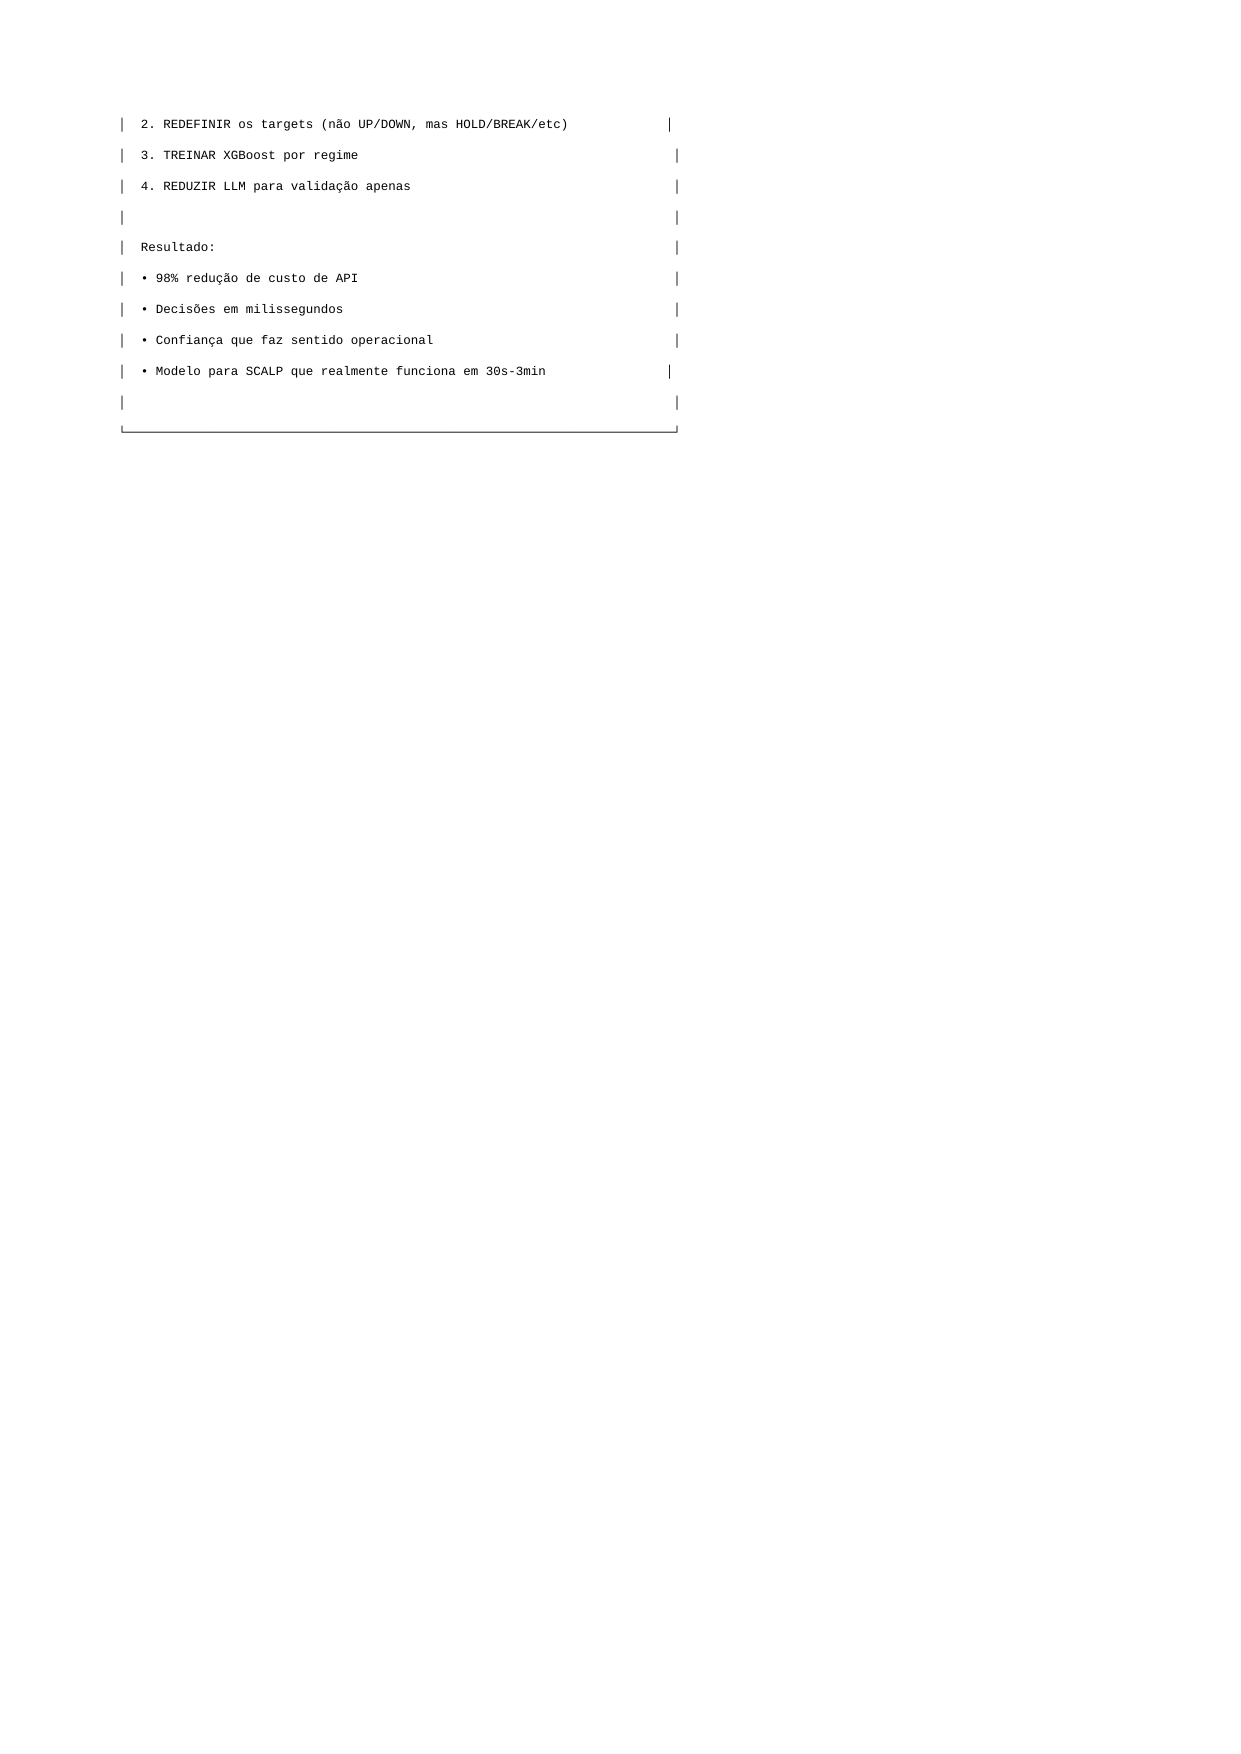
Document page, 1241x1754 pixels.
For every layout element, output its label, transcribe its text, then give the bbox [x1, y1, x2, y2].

text │ 2. REDEFINIR os targets (não UP/DOWN, mas HOLD/BREAK/etc) │ [122, 118, 668, 132]
text │ │ [677, 211, 1122, 225]
text │ 3. TREINAR XGBoost por regime │ [677, 149, 1122, 163]
text │ • Decisões em milissegundos │ [677, 303, 1122, 317]
text │ │ [122, 396, 676, 410]
text │ • Modelo para SCALP que realmente funciona em 30s-3min │ [122, 365, 668, 379]
text │ • Confiança que faz sentido operacional │ [677, 334, 1122, 348]
text │ • Modelo para SCALP que realmente funciona em 30s-3min │ [669, 365, 1122, 379]
text │ │ [122, 211, 676, 225]
text │ Resultado: │ [118, 241, 1122, 256]
text │ 3. TREINAR XGBoost por regime │ [122, 149, 676, 163]
text │ • Confiança que faz sentido operacional │ [122, 334, 676, 348]
text │ • 98% redução de custo de API │ [122, 272, 676, 286]
text │ │ [677, 396, 1122, 410]
text │ 4. REDUZIR LLM para validação apenas │ [122, 180, 676, 194]
text │ 2. REDEFINIR os targets (não UP/DOWN, mas HOLD/BREAK/etc) │ [669, 118, 1122, 132]
text │ 4. REDUZIR LLM para validação apenas │ [677, 180, 1122, 194]
text │ • 98% redução de custo de API │ [677, 272, 1122, 286]
text └─────────────────────────────────────────────────────────────────────────┘ [118, 426, 1122, 441]
text │ • Decisões em milissegundos │ [122, 303, 676, 317]
